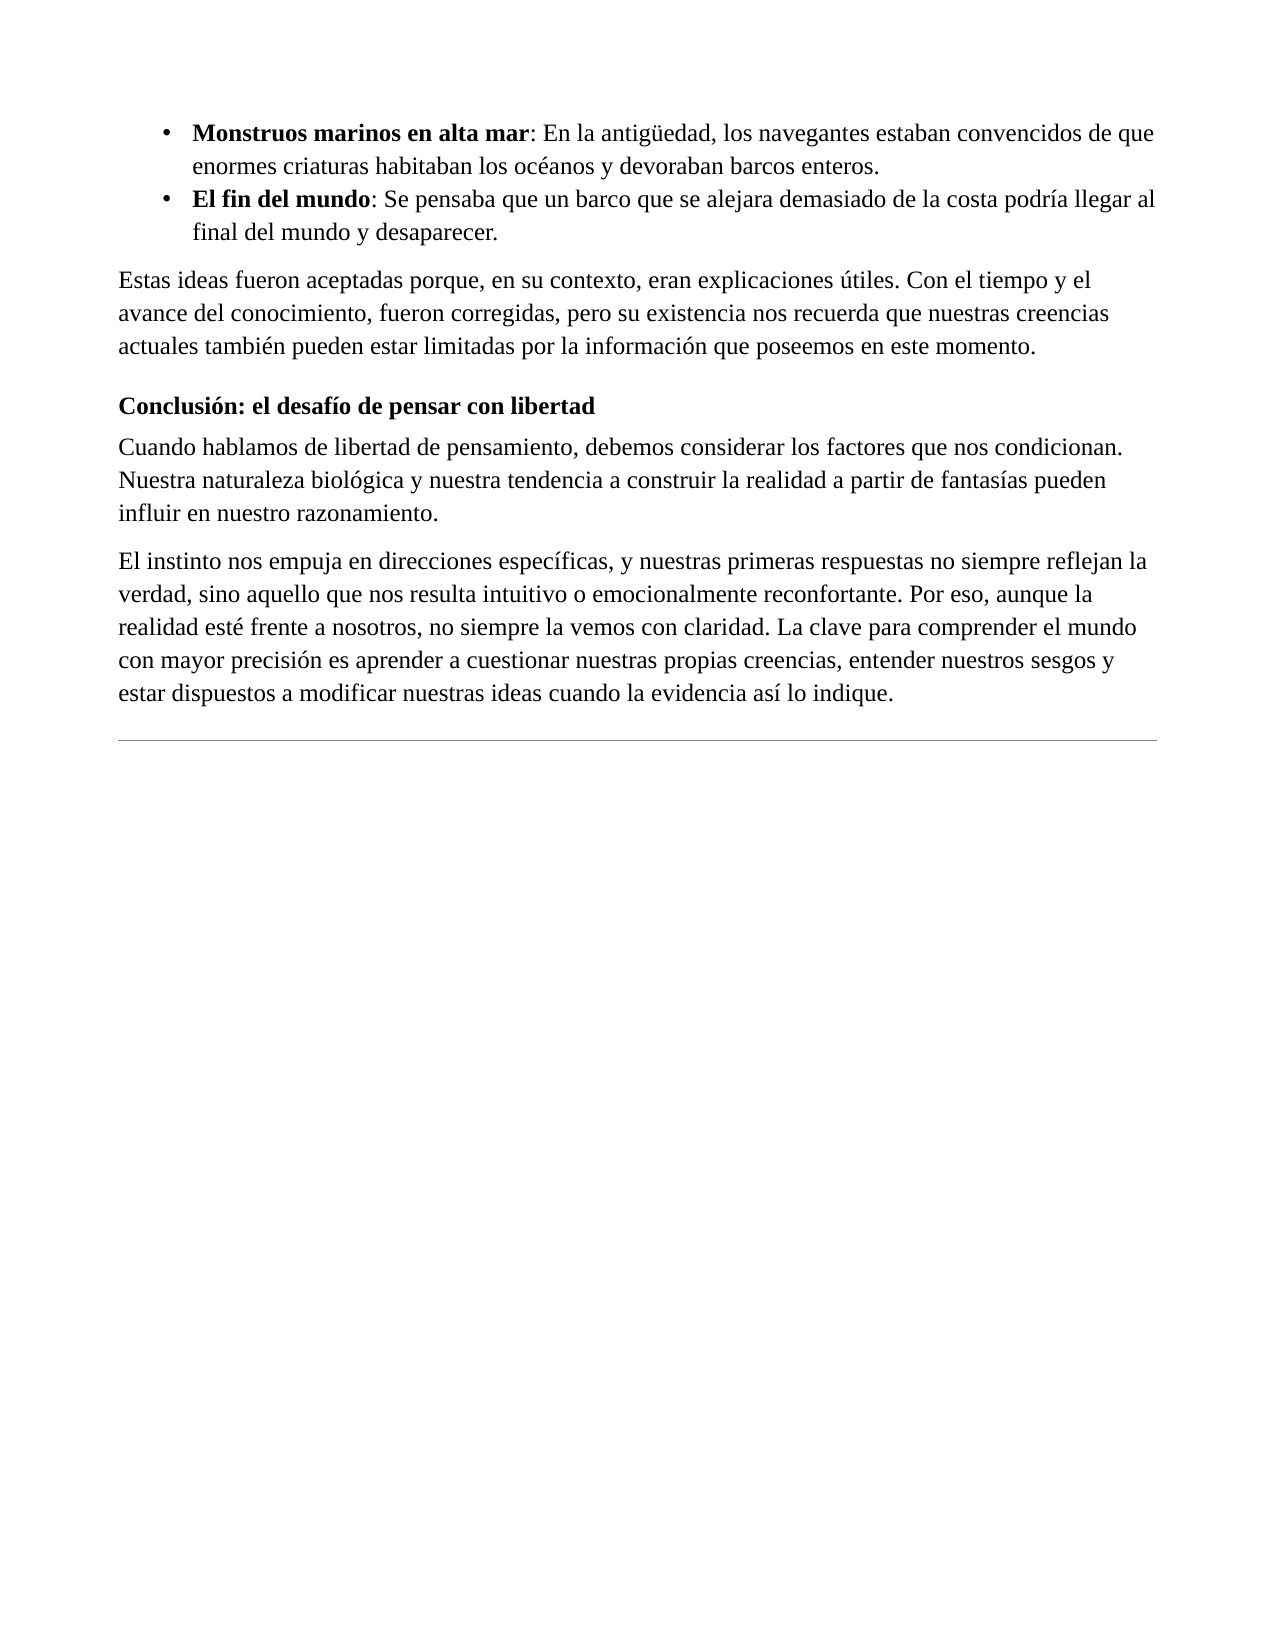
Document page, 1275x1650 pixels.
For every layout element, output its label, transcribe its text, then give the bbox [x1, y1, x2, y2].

list El fin del mundo: Se pensaba que un barco que se alejara demasiado de la costa podría llegar al final del mundo y desaparecer. [162, 184, 1157, 246]
text Estas ideas fueron aceptadas porque, en su contexto, eran explicaciones útiles. Con el tiempo y el avance del conocimiento, fueron corregidas, pero su existencia nos recuerda que nuestras creencias actuales también pueden estar limitadas por la información que poseemos en este momento. [118, 265, 1157, 359]
list Monstruos marinos en alta mar: En la antigüedad, los navegantes estaban convencidos de que enormes criaturas habitaban los océanos y devoraban barcos enteros. [162, 118, 1157, 180]
subtitle Conclusión: el desafío de pensar con libertad [118, 391, 1157, 420]
text El instinto nos empuja en direcciones específicas, y nuestras primeras respuestas no siempre reflejan la verdad, sino aquello que nos resulta intuitivo o emocionalmente reconfortante. Por eso, aunque la realidad esté frente a nosotros, no siempre la vemos con claridad. La clave para comprender el mundo con mayor precisión es aprender a cuestionar nuestras propias creencias, entender nuestros sesgos y estar dispuestos a modificar nuestras ideas cuando la evidencia así lo indique. [118, 546, 1157, 707]
text Cuando hablamos de libertad de pensamiento, debemos considerar los factores que nos condicionan. Nuestra naturaleza biológica y nuestra tendencia a construir la realidad a partir de fantasías pueden influir en nuestro razonamiento. [118, 432, 1157, 527]
